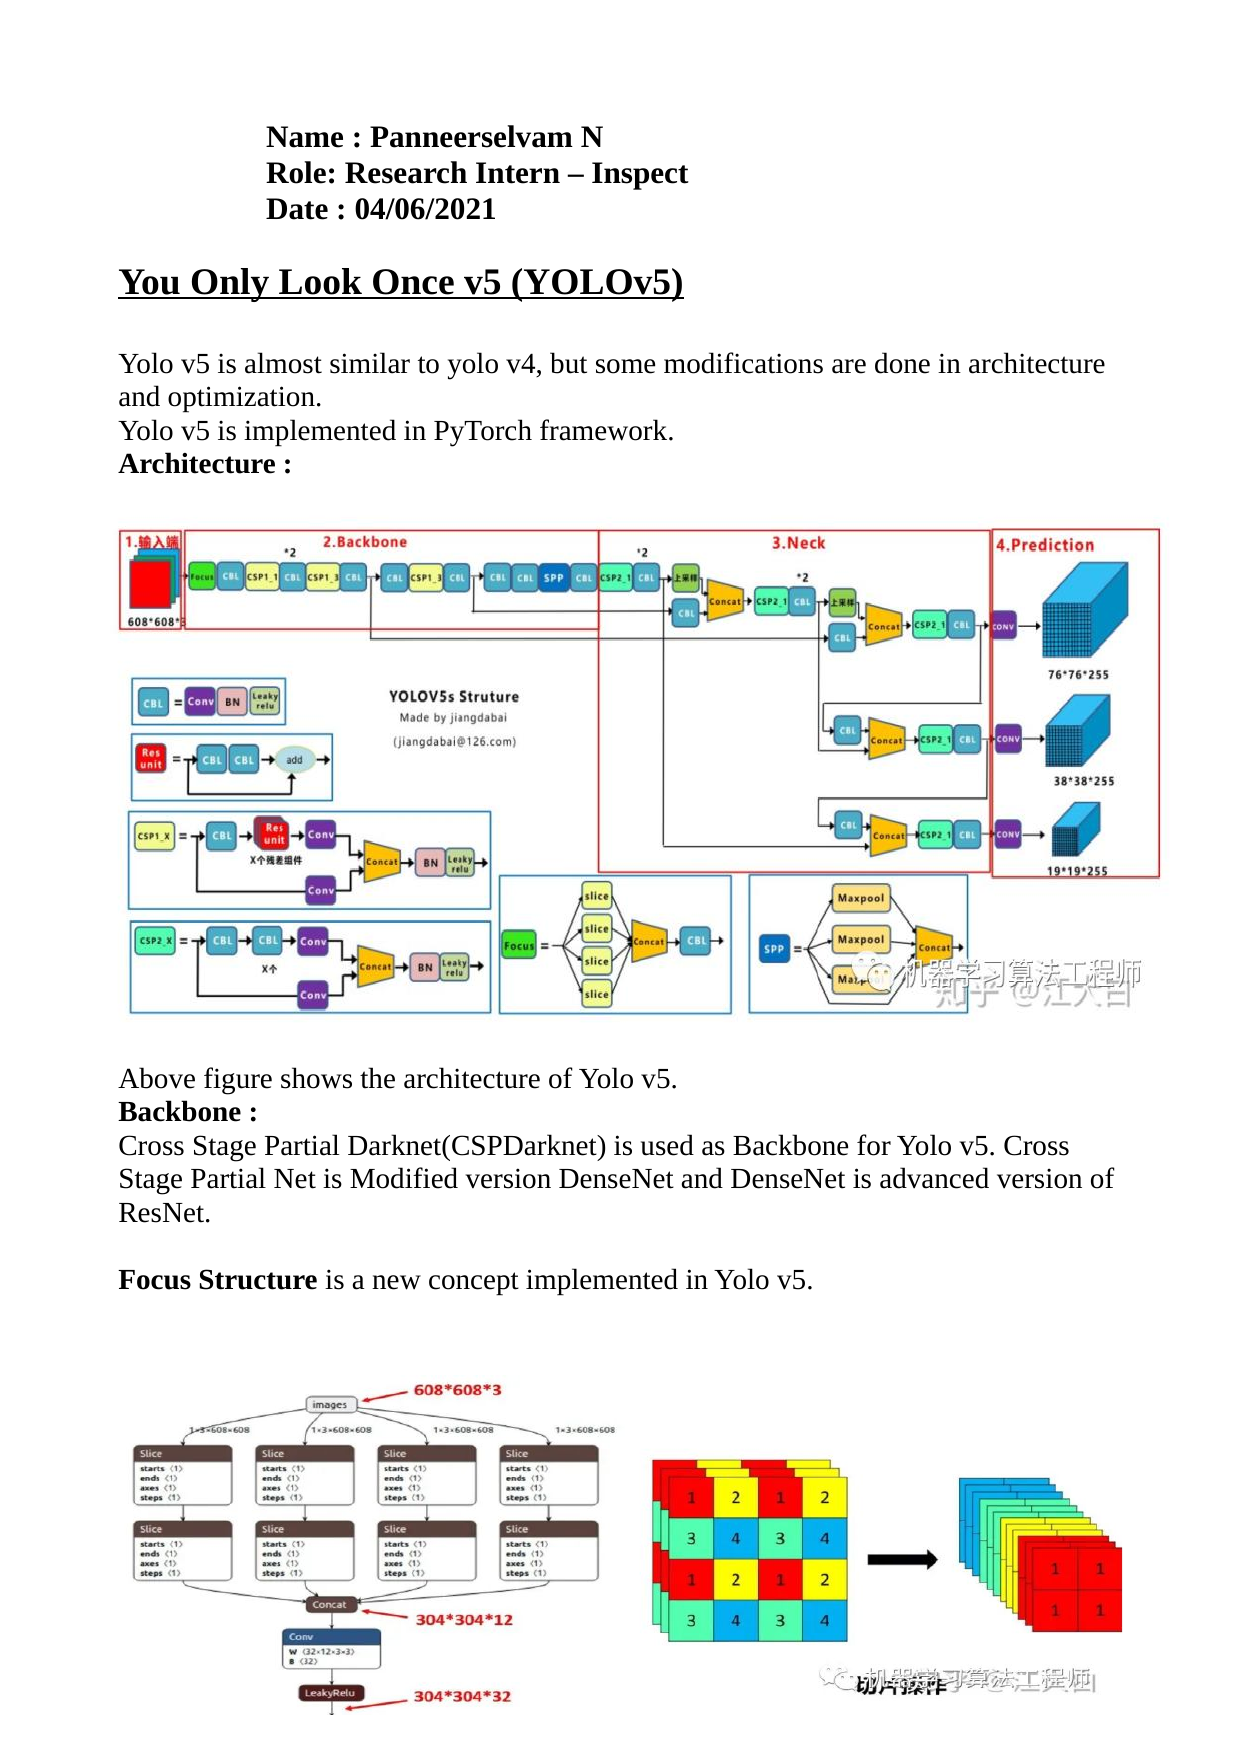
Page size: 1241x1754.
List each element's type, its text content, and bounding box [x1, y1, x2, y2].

text Name : Panneerselvam N [118, 118, 1122, 154]
text Yolo v5 is almost similar to yolo v4, but some modifications are done in architecture and optimization. [118, 346, 1122, 413]
text Architecture : [118, 446, 1122, 480]
text Yolo v5 is implemented in PyTorch framework. [118, 413, 1122, 446]
text Focus Structure is a new concept implemented in Yolo v5. [118, 1262, 1122, 1296]
picture [118, 1375, 1123, 1715]
text Cross Stage Partial Darknet(CSPDarknet) is used as Backbone for Yolo v5. Cross Stage Partial Net is Modified version DenseNet and DenseNet is advanced version of ResNet. [118, 1128, 1122, 1229]
text Backbone : [118, 1094, 1122, 1128]
text Role: Research Intern – Inspect [118, 154, 1122, 190]
text Above figure shows the architecture of Yolo v5. [118, 1061, 1122, 1094]
text You Only Look Once v5 (YOLOv5) [118, 259, 1122, 303]
text Date : 04/06/2021 [118, 190, 1122, 226]
picture [102, 499, 1175, 1028]
